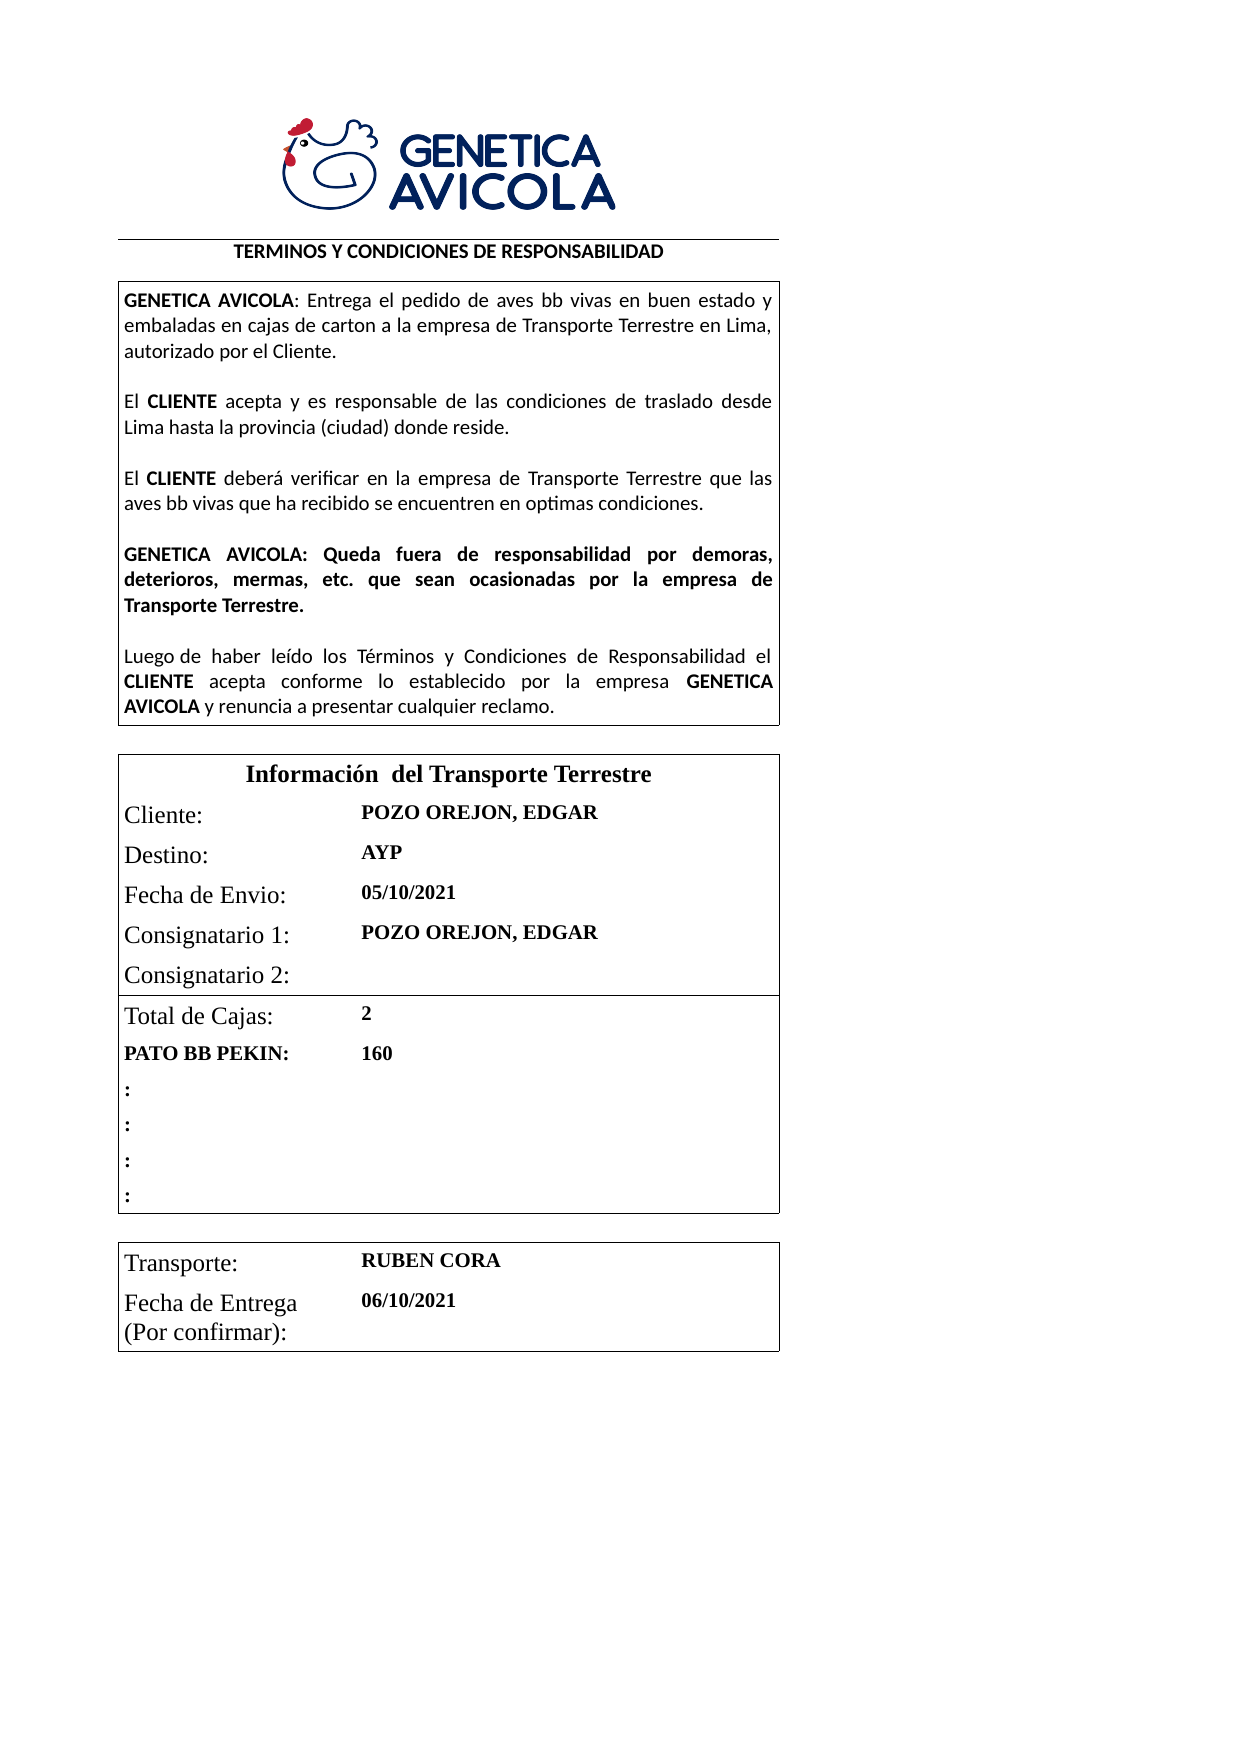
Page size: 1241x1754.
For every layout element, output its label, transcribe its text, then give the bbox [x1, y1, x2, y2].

table_cell Destino: [119, 834, 356, 874]
table_cell 06/10/2021 [356, 1282, 779, 1351]
table_cell POZO OREJON, EDGAR [356, 915, 779, 955]
table_cell : [119, 1178, 356, 1213]
table_cell [356, 1071, 779, 1106]
table_cell Fecha de Entrega (Por confirmar): [119, 1282, 356, 1351]
table_cell [356, 1214, 779, 1242]
table_cell AYP [356, 834, 779, 874]
table_cell Consignatario 2: [119, 955, 356, 995]
table_cell Fecha de Envio: [119, 874, 356, 914]
table_cell Transporte: [119, 1243, 356, 1282]
table_cell POZO OREJON, EDGAR [356, 794, 779, 834]
table_cell 160 [356, 1035, 779, 1071]
table_cell : [119, 1142, 356, 1177]
table_cell [356, 1178, 779, 1213]
table_cell Cliente: [119, 794, 356, 834]
table_cell Total de Cajas: [119, 996, 356, 1035]
table_header TERMINOS Y CONDICIONES DE RESPONSABILIDAD [118, 240, 779, 281]
table_cell RUBEN CORA [356, 1243, 779, 1282]
table_cell [356, 955, 779, 995]
table_header Información del Transporte Terrestre [119, 755, 779, 794]
table_cell PATO BB PEKIN: [119, 1035, 356, 1071]
table_cell Consignatario 1: [119, 915, 356, 955]
table_cell : [119, 1106, 356, 1142]
picture [282, 118, 616, 210]
table_cell [356, 1106, 779, 1142]
table_cell 2 [356, 996, 779, 1035]
table_cell GENETICA AVICOLA: Entrega el pedido de aves bb vivas en buen estado y embaladas en cajas de carton a la empresa de Transporte Terrestre en Lima, autorizado por el Cliente. El CLIENTE acepta y es responsable de las condiciones de traslado desde Lima hasta la provincia (ciudad) donde reside. El CLIENTE deberá verificar en la empresa de Transporte Terrestre que las aves bb vivas que ha recibido se encuentren en optimas condiciones. GENETICA AVICOLA: Queda fuera de responsabilidad por demoras, deterioros, mermas, etc. que sean ocasionadas por la empresa de Transporte Terrestre. Luego de haber leído los Términos y Condiciones de Responsabilidad el CLIENTE acepta conforme lo establecido por la empresa GENETICA AVICOLA y renuncia a presentar cualquier reclamo. [119, 282, 779, 725]
table_cell : [119, 1071, 356, 1106]
table_cell [118, 1214, 356, 1242]
table_cell [356, 1142, 779, 1177]
table_cell 05/10/2021 [356, 874, 779, 914]
